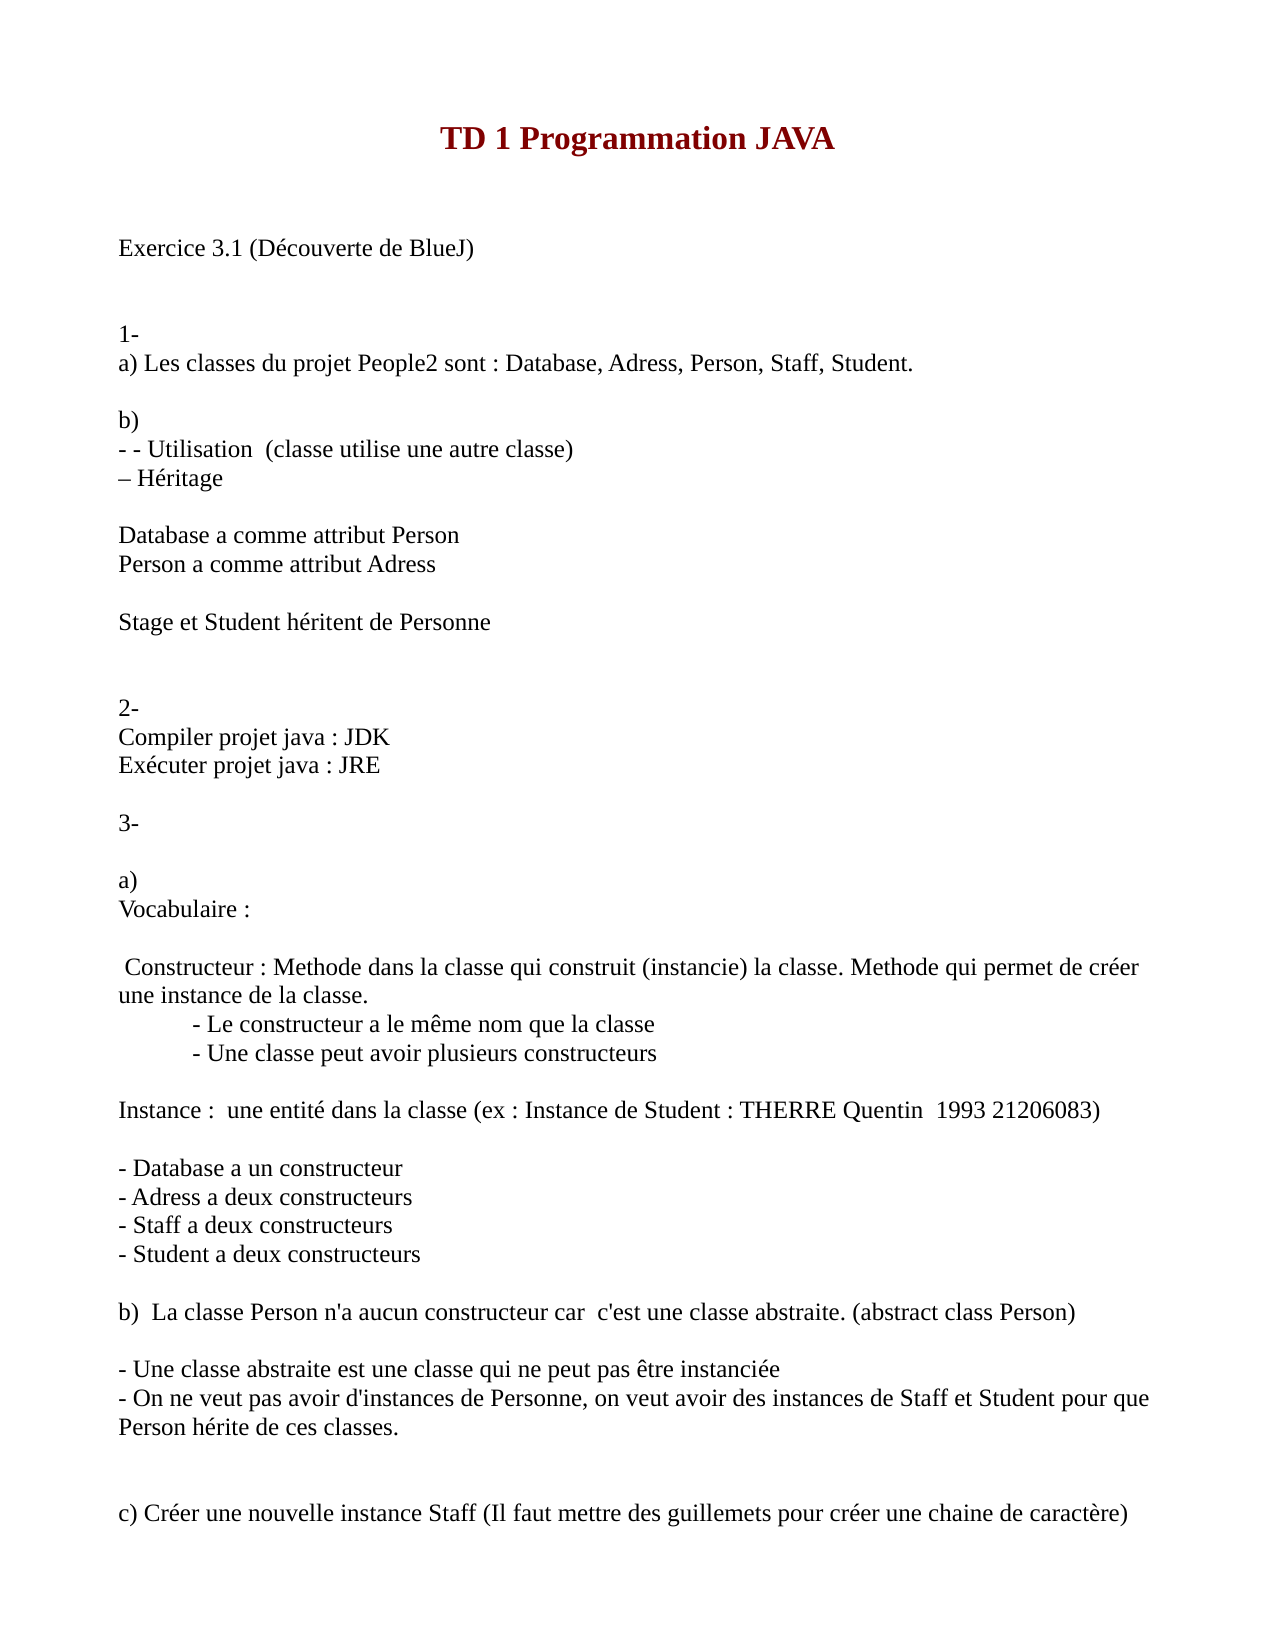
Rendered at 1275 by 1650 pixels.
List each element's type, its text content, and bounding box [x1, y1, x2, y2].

text b) [118, 406, 1157, 434]
text 2- [118, 693, 1157, 722]
text Vocabulaire : [118, 894, 1157, 923]
text b) La classe Person n'a aucun constructeur car c'est une classe abstraite. (abstract class Person) [118, 1297, 1157, 1326]
text - Une classe peut avoir plusieurs constructeurs [118, 1038, 1157, 1067]
text - Adress a deux constructeurs [118, 1182, 1157, 1211]
text Instance : une entité dans la classe (ex : Instance de Student : THERRE Quentin 1993 21206083) [118, 1096, 1157, 1124]
text - Staff a deux constructeurs [118, 1211, 1157, 1239]
text - Student a deux constructeurs [118, 1239, 1157, 1268]
text 1- [118, 319, 1157, 348]
text – Héritage [118, 463, 1157, 492]
text - On ne veut pas avoir d'instances de Personne, on veut avoir des instances de Staff et Student pour que Person hérite de ces classes. [118, 1383, 1157, 1441]
text 3- [118, 808, 1157, 837]
text - Une classe abstraite est une classe qui ne peut pas être instanciée [118, 1354, 1157, 1383]
text c) Créer une nouvelle instance Staff (Il faut mettre des guillemets pour créer une chaine de caractère) [118, 1498, 1157, 1527]
text - - Utilisation (classe utilise une autre classe) [118, 434, 1157, 463]
text Exercice 3.1 (Découverte de BlueJ) [118, 233, 1157, 262]
text - Database a un constructeur [118, 1153, 1157, 1182]
text Exécuter projet java : JRE [118, 751, 1157, 779]
text Stage et Student héritent de Personne [118, 607, 1157, 636]
text TD 1 Programmation JAVA [118, 118, 1157, 156]
text a) Les classes du projet People2 sont : Database, Adress, Person, Staff, Student. [118, 348, 1157, 377]
text a) [118, 866, 1157, 894]
text - Le constructeur a le même nom que la classe [118, 1009, 1157, 1038]
text Database a comme attribut Person [118, 521, 1157, 549]
text Constructeur : Methode dans la classe qui construit (instancie) la classe. Methode qui permet de créer une instance de la classe. [118, 952, 1157, 1009]
text Person a comme attribut Adress [118, 549, 1157, 578]
text Compiler projet java : JDK [118, 722, 1157, 751]
